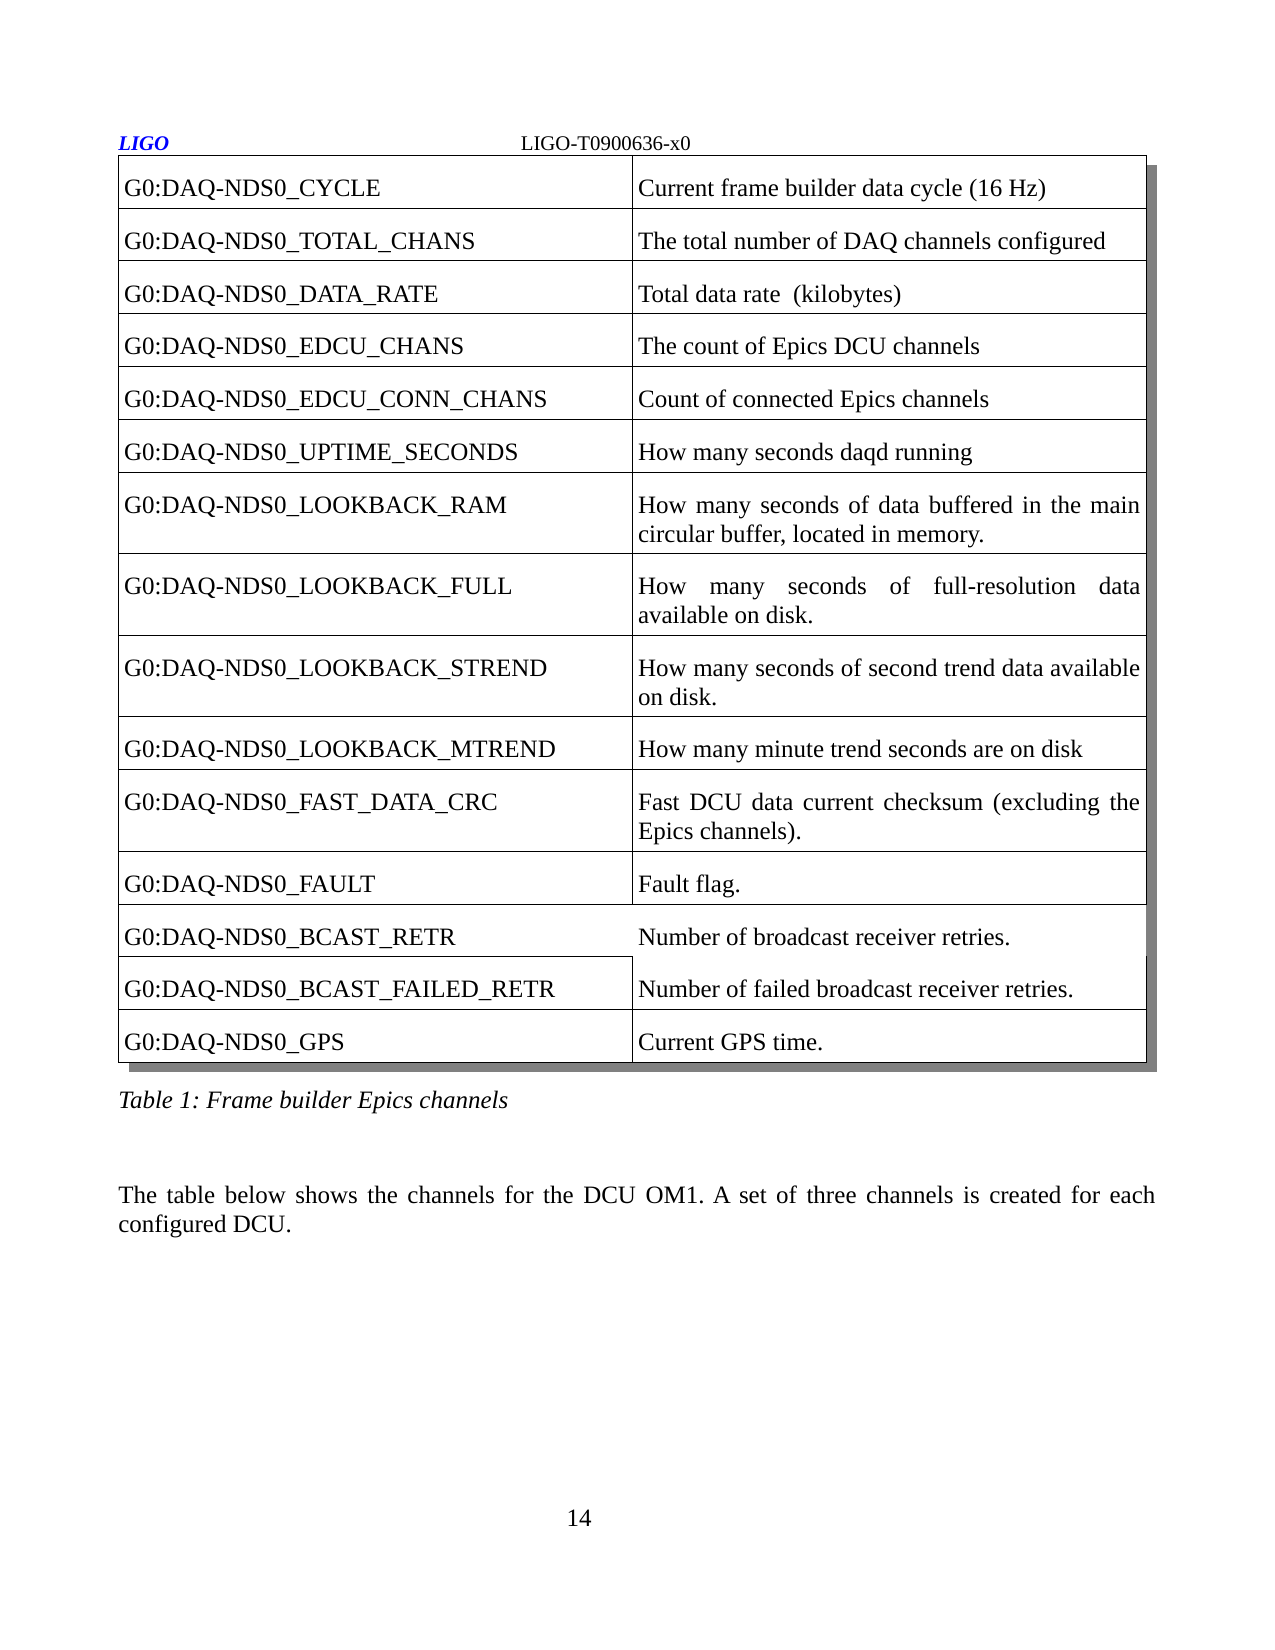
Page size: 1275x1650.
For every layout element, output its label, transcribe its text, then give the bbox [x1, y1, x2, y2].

table_cell Fast DCU data current checksum (excluding the Epics channels). [633, 770, 1146, 851]
table_header G0:DAQ-NDS0_CYCLE [119, 156, 632, 207]
table_cell Fault flag. [633, 852, 1146, 903]
table_cell The total number of DAQ channels configured [633, 209, 1146, 260]
table_cell Current GPS time. [633, 1010, 1146, 1062]
table_cell The count of Epics DCU channels [633, 314, 1146, 366]
table_cell G0:DAQ-NDS0_LOOKBACK_FULL [119, 554, 632, 635]
table_cell G0:DAQ-NDS0_BCAST_FAILED_RETR [119, 957, 632, 1009]
table_cell G0:DAQ-NDS0_FAST_DATA_CRC [119, 770, 632, 851]
table_cell G0:DAQ-NDS0_BCAST_RETR [119, 905, 632, 956]
text Table 1: Frame builder Epics channels [118, 1085, 1157, 1114]
table_cell G0:DAQ-NDS0_FAULT [119, 852, 632, 903]
table_cell G0:DAQ-NDS0_EDCU_CONN_CHANS [119, 367, 632, 419]
table_header Current frame builder data cycle (16 Hz) [633, 156, 1146, 207]
table_cell Number of failed broadcast receiver retries. [633, 956, 1146, 1009]
table_cell Total data rate (kilobytes) [633, 261, 1146, 313]
table_cell Count of connected Epics channels [633, 367, 1146, 419]
table_cell G0:DAQ-NDS0_DATA_RATE [119, 261, 632, 313]
table_cell How many minute trend seconds are on disk [633, 717, 1146, 769]
table_cell G0:DAQ-NDS0_LOOKBACK_RAM [119, 473, 632, 553]
table_cell How many seconds of full-resolution data available on disk. [633, 554, 1146, 635]
text The table below shows the channels for the DCU OM1. A set of three channels is created for each configured DCU. [118, 1180, 1157, 1237]
table_cell How many seconds daqd running [633, 420, 1146, 472]
table_cell G0:DAQ-NDS0_EDCU_CHANS [119, 314, 632, 366]
table_cell G0:DAQ-NDS0_GPS [119, 1010, 632, 1062]
table_cell G0:DAQ-NDS0_LOOKBACK_STREND [119, 636, 632, 716]
table_cell G0:DAQ-NDS0_TOTAL_CHANS [119, 209, 632, 260]
table_cell G0:DAQ-NDS0_UPTIME_SECONDS [119, 420, 632, 472]
table_cell G0:DAQ-NDS0_LOOKBACK_MTREND [119, 717, 632, 769]
table_cell How many seconds of data buffered in the main circular buffer, located in memory. [633, 473, 1146, 553]
table_cell How many seconds of second trend data available on disk. [633, 636, 1146, 716]
table_cell Number of broadcast receiver retries. [632, 905, 1146, 956]
